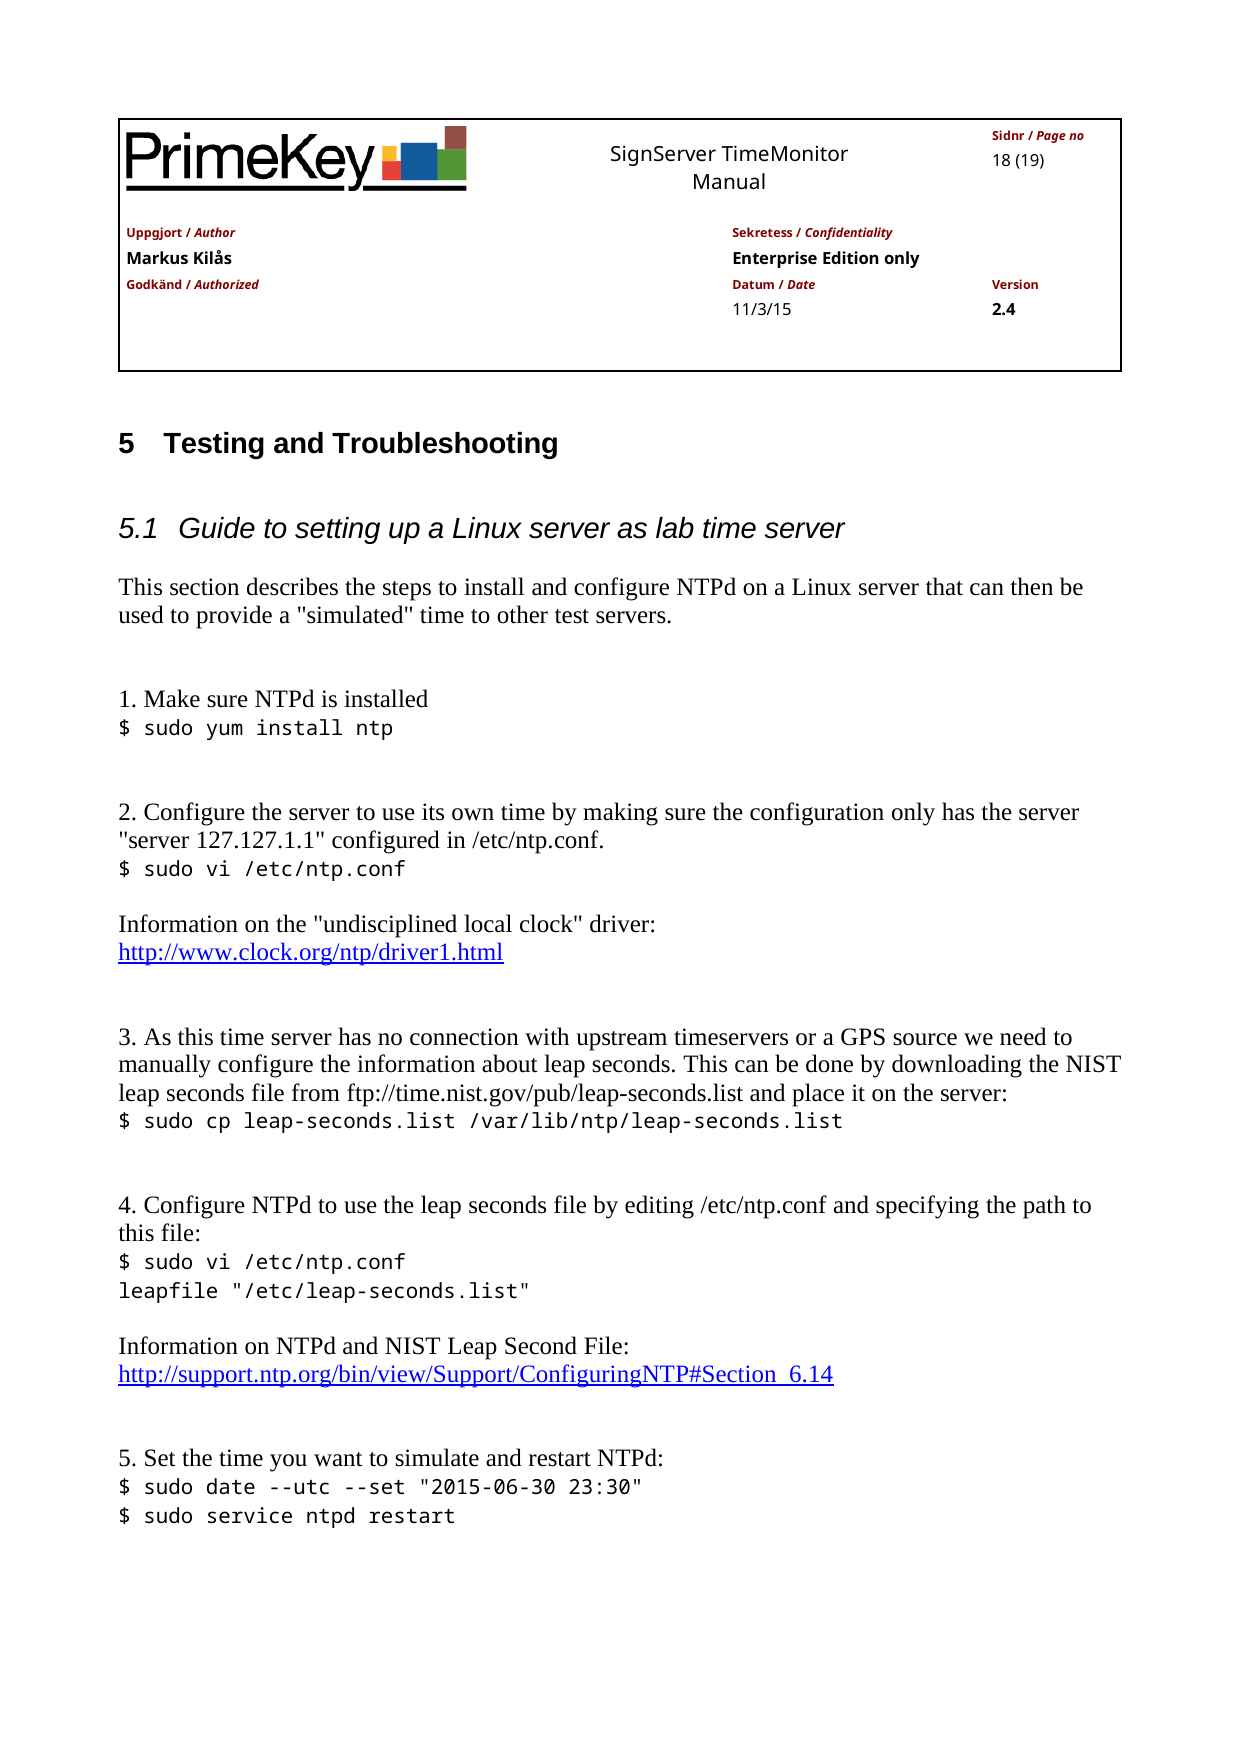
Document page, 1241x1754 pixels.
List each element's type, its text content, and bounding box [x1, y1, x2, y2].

subtitle Testing and Troubleshooting [118, 427, 1122, 459]
text http://support.ntp.org/bin/view/Support/ConfiguringNTP#Section_6.14 [118, 1360, 1122, 1388]
text $ sudo vi /etc/ntp.conf [118, 1247, 1122, 1276]
text $ sudo vi /etc/ntp.conf [118, 854, 1122, 882]
text This section describes the steps to install and configure NTPd on a Linux server that can then be used to provide a "simulated" time to other test servers. [118, 573, 1122, 629]
text $ sudo cp leap-seconds.list /var/lib/ntp/leap-seconds.list [118, 1106, 1122, 1135]
text 4. Configure NTPd to use the leap seconds file by editing /etc/ntp.conf and specifying the path to this file: [118, 1191, 1122, 1247]
picture [126, 126, 467, 191]
text http://www.clock.org/ntp/driver1.html [118, 938, 1122, 966]
text Information on NTPd and NIST Leap Second File: [118, 1332, 1122, 1360]
text $ sudo service ntpd restart [118, 1501, 1122, 1529]
text Information on the "undisciplined local clock" driver: [118, 910, 1122, 938]
text 3. As this time server has no connection with upstream timeservers or a GPS source we need to manually configure the information about leap seconds. This can be done by downloading the NIST leap seconds file from ftp://time.nist.gov/pub/leap-seconds.list and place it on the server: [118, 1022, 1122, 1106]
text $ sudo yum install ntp [118, 713, 1122, 742]
text leapfile "/etc/leap-seconds.list" [118, 1276, 1122, 1304]
text 1. Make sure NTPd is installed [118, 685, 1122, 713]
text 2. Configure the server to use its own time by making sure the configuration only has the server "server 127.127.1.1" configured in /etc/ntp.conf. [118, 798, 1122, 854]
text $ sudo date --utc --set "2015-06-30 23:30" [118, 1472, 1122, 1501]
subtitle Guide to setting up a Linux server as lab time server [118, 512, 1122, 545]
text 5. Set the time you want to simulate and restart NTPd: [118, 1444, 1122, 1472]
